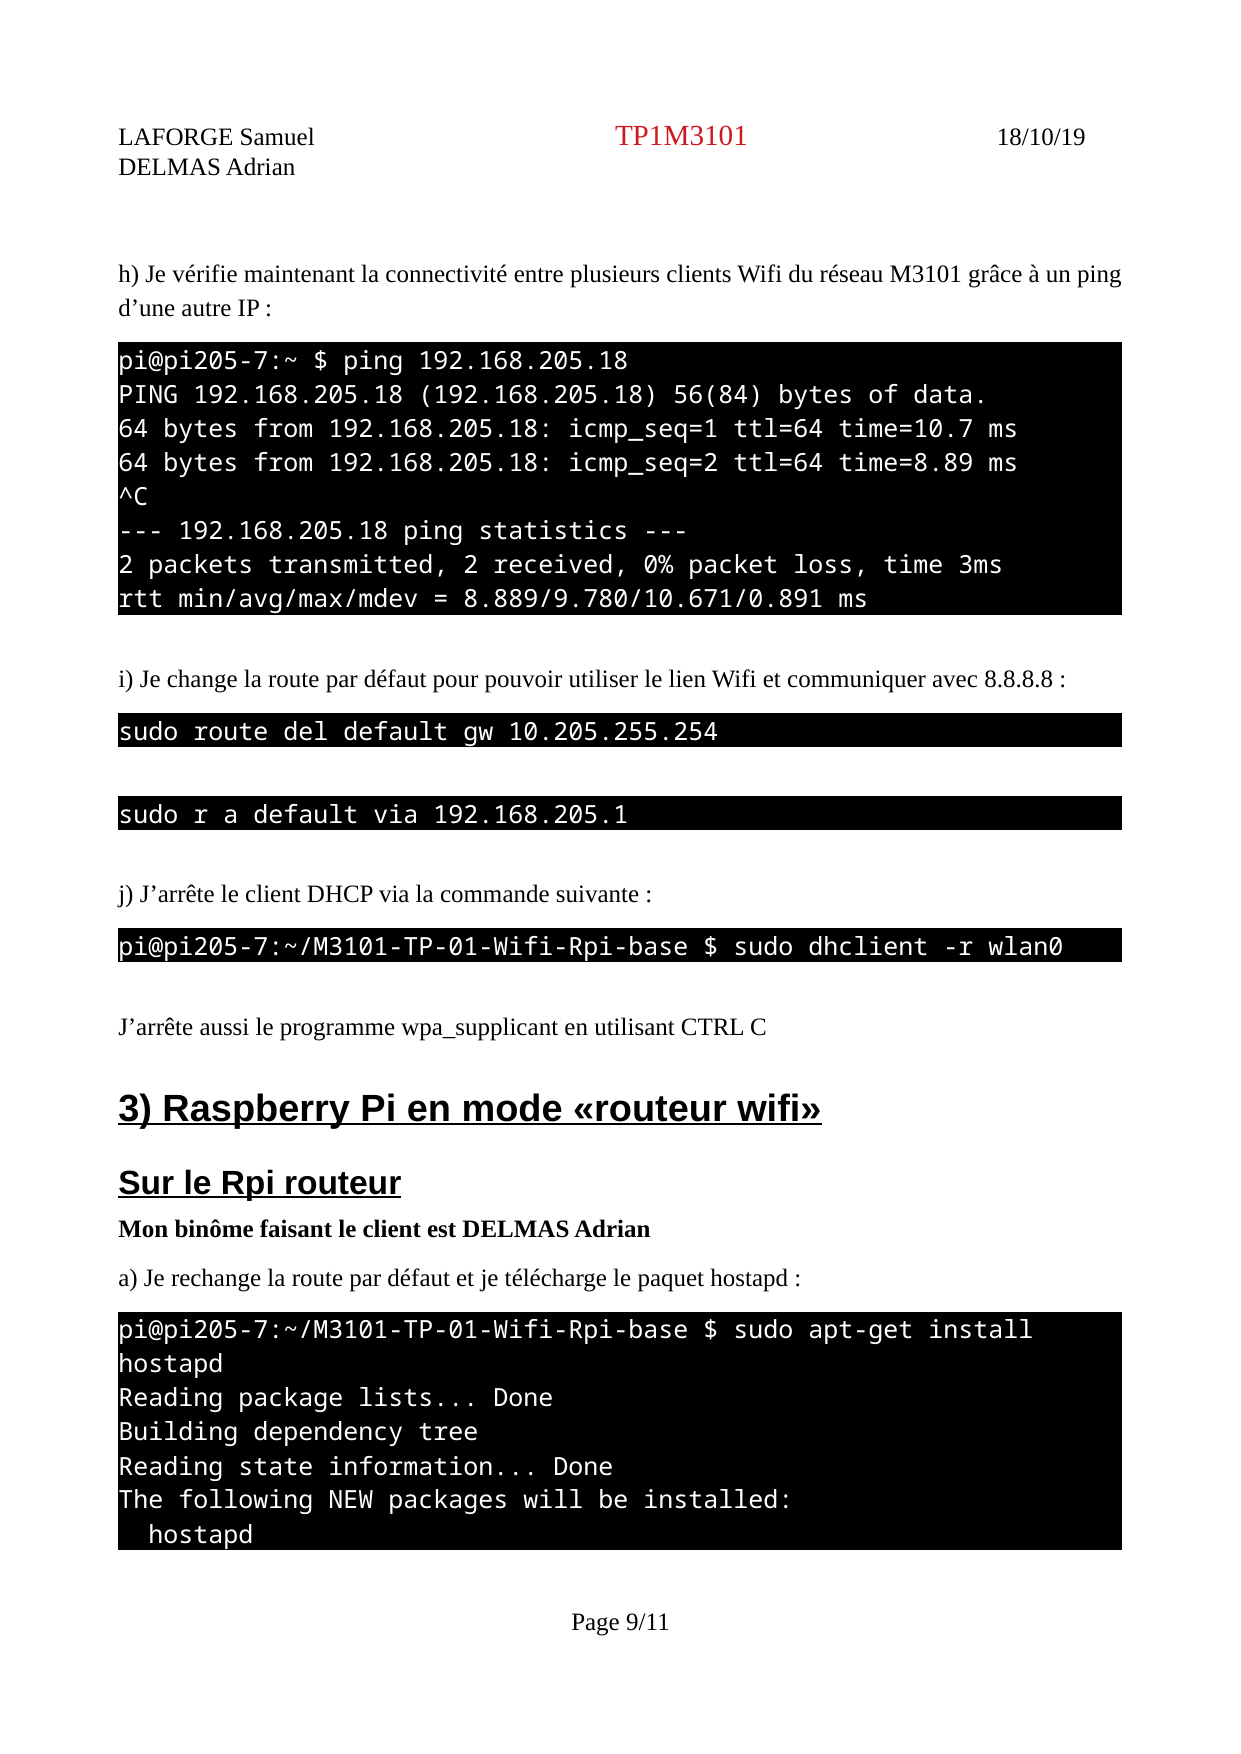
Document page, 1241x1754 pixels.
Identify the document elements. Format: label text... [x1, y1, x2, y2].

text 64 bytes from 192.168.205.18: icmp_seq=2 ttl=64 time=8.89 ms [118, 445, 1122, 479]
text ^C [118, 479, 1122, 513]
text 64 bytes from 192.168.205.18: icmp_seq=1 ttl=64 time=10.7 ms [118, 411, 1122, 445]
text J’arrête aussi le programme wpa_supplicant en utilisant CTRL C [118, 1012, 1122, 1040]
text Reading package lists... Done [118, 1380, 1122, 1414]
text Reading state information... Done [118, 1448, 1122, 1482]
text The following NEW packages will be installed: [118, 1482, 1122, 1516]
text sudo route del default gw 10.205.255.254 [118, 713, 1122, 747]
text i) Je change la route par défaut pour pouvoir utiliser le lien Wifi et communiquer avec 8.8.8.8 : [118, 664, 1122, 693]
text --- 192.168.205.18 ping statistics --- [118, 513, 1122, 547]
text j) J’arrête le client DHCP via la commande suivante : [118, 879, 1122, 908]
text PING 192.168.205.18 (192.168.205.18) 56(84) bytes of data. [118, 377, 1122, 411]
subtitle Sur le Rpi routeur [118, 1163, 1122, 1201]
text pi@pi205-7:~/M3101-TP-01-Wifi-Rpi-base $ sudo dhclient -r wlan0 [118, 928, 1122, 962]
text Building dependency tree [118, 1414, 1122, 1448]
text sudo r a default via 192.168.205.1 [118, 796, 1122, 830]
text rtt min/avg/max/mdev = 8.889/9.780/10.671/0.891 ms [118, 581, 1122, 615]
text hostapd [118, 1516, 1122, 1550]
text pi@pi205-7:~/M3101-TP-01-Wifi-Rpi-base $ sudo apt-get install hostapd [118, 1312, 1122, 1380]
text 2 packets transmitted, 2 received, 0% packet loss, time 3ms [118, 547, 1122, 581]
text h) Je vérifie maintenant la connectivité entre plusieurs clients Wifi du réseau M3101 grâce à un ping d’une autre IP : [118, 259, 1122, 322]
text Mon binôme faisant le client est DELMAS Adrian [118, 1214, 1122, 1242]
subtitle 3) Raspberry Pi en mode «routeur wifi» [118, 1086, 1122, 1129]
text a) Je rechange la route par défaut et je télécharge le paquet hostapd : [118, 1263, 1122, 1292]
text pi@pi205-7:~ $ ping 192.168.205.18 [118, 342, 1122, 377]
